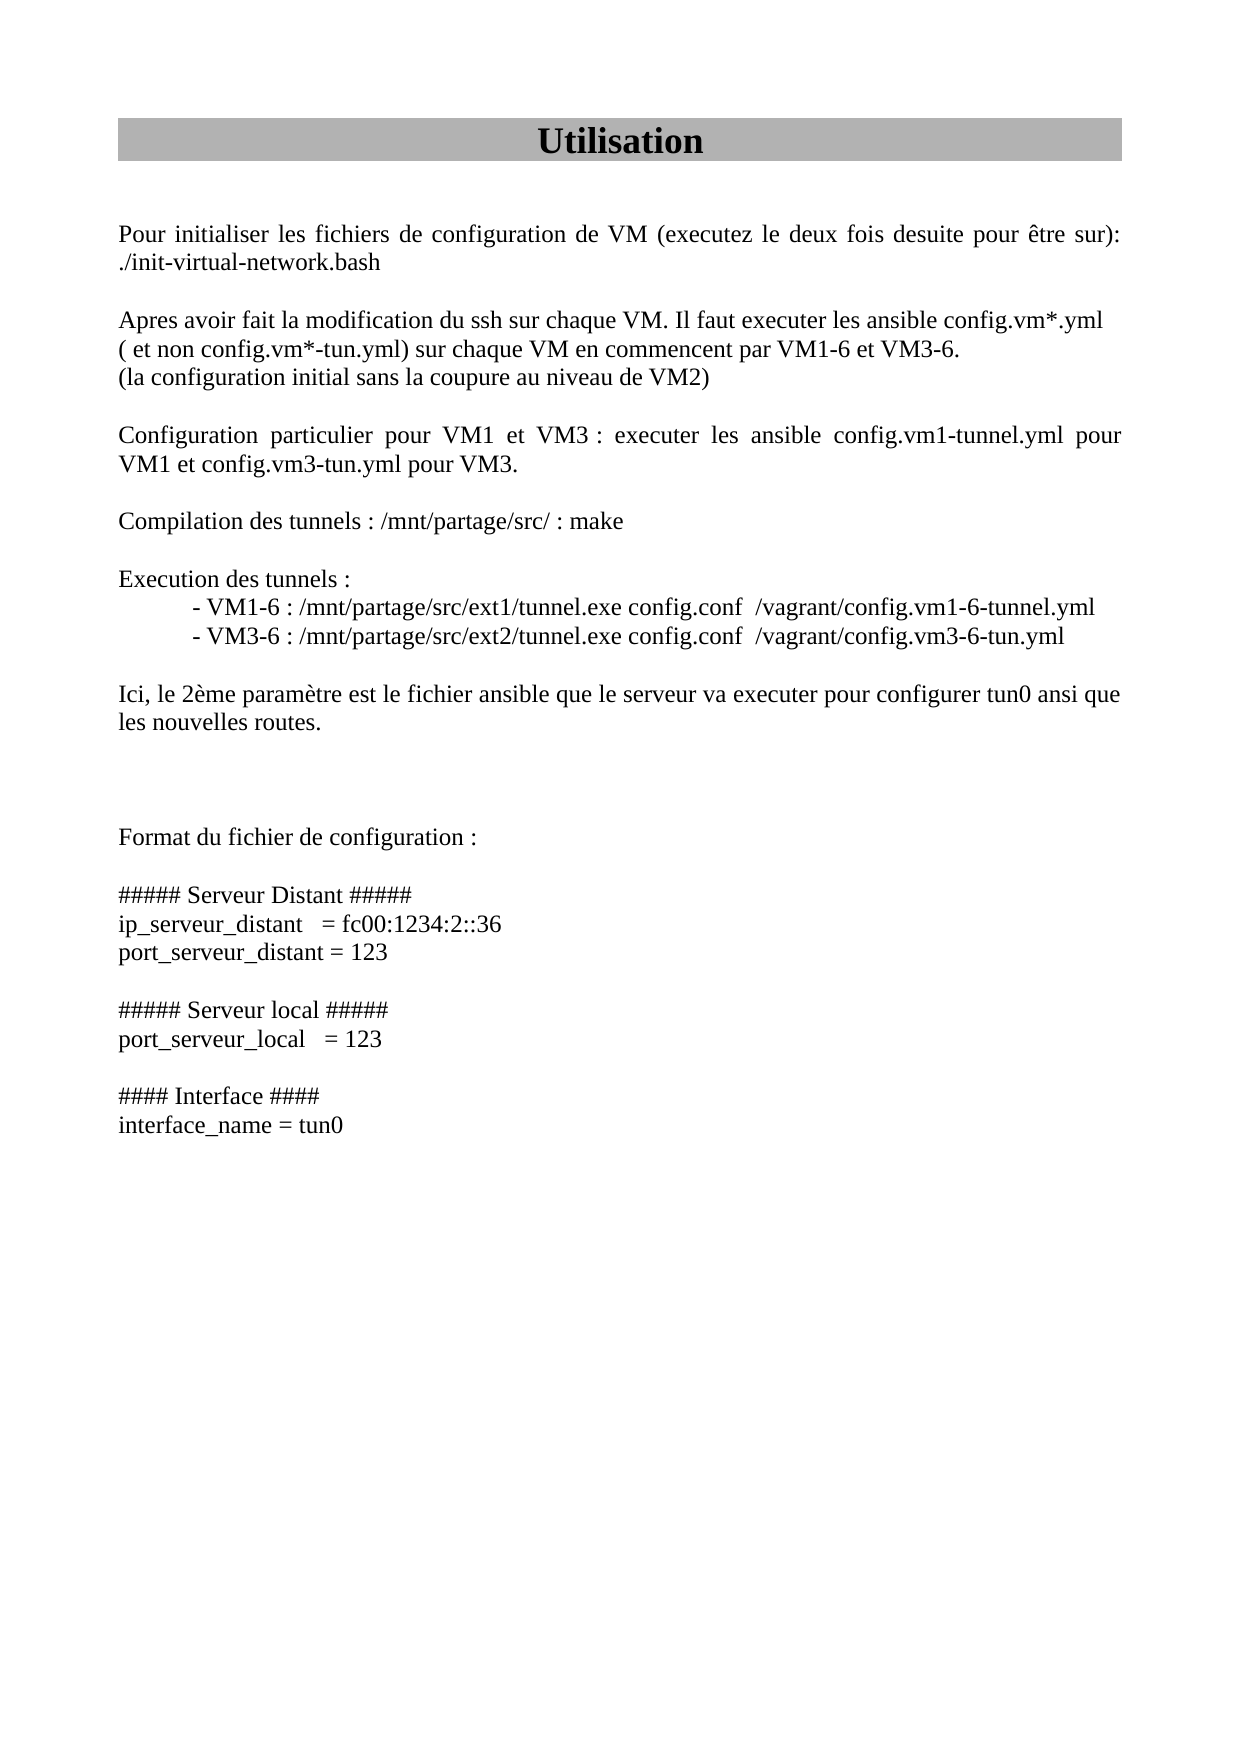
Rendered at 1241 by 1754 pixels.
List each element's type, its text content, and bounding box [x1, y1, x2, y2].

text port_serveur_distant = 123 [118, 937, 1122, 966]
text - VM3-6 : /mnt/partage/src/ext2/tunnel.exe config.conf /vagrant/config.vm3-6-tun.yml [118, 621, 1122, 650]
text Configuration particulier pour VM1 et VM3 : executer les ansible config.vm1-tunnel.yml pour VM1 et config.vm3-tun.yml pour VM3. [118, 420, 1122, 477]
text Utilisation [118, 118, 1122, 161]
text ( et non config.vm*-tun.yml) sur chaque VM en commencent par VM1-6 et VM3-6. [118, 334, 1122, 362]
text Execution des tunnels : [118, 564, 1122, 592]
text port_serveur_local = 123 [118, 1024, 1122, 1052]
text #### Interface #### [118, 1081, 1122, 1110]
text (la configuration initial sans la coupure au niveau de VM2) [118, 362, 1122, 391]
text interface_name = tun0 [118, 1110, 1122, 1139]
text Compilation des tunnels : /mnt/partage/src/ : make [118, 506, 1122, 535]
text Apres avoir fait la modification du ssh sur chaque VM. Il faut executer les ansible config.vm*.yml [118, 305, 1122, 334]
text - VM1-6 : /mnt/partage/src/ext1/tunnel.exe config.conf /vagrant/config.vm1-6-tunnel.yml [118, 592, 1122, 621]
text ##### Serveur local ##### [118, 995, 1122, 1024]
text Ici, le 2ème paramètre est le fichier ansible que le serveur va executer pour configurer tun0 ansi que les nouvelles routes. [118, 679, 1122, 736]
text Format du fichier de configuration : [118, 822, 1122, 851]
text Pour initialiser les fichiers de configuration de VM (executez le deux fois desuite pour être sur): ./init-virtual-network.bash [118, 219, 1122, 276]
text ##### Serveur Distant ##### [118, 880, 1122, 909]
text ip_serveur_distant = fc00:1234:2::36 [118, 909, 1122, 937]
